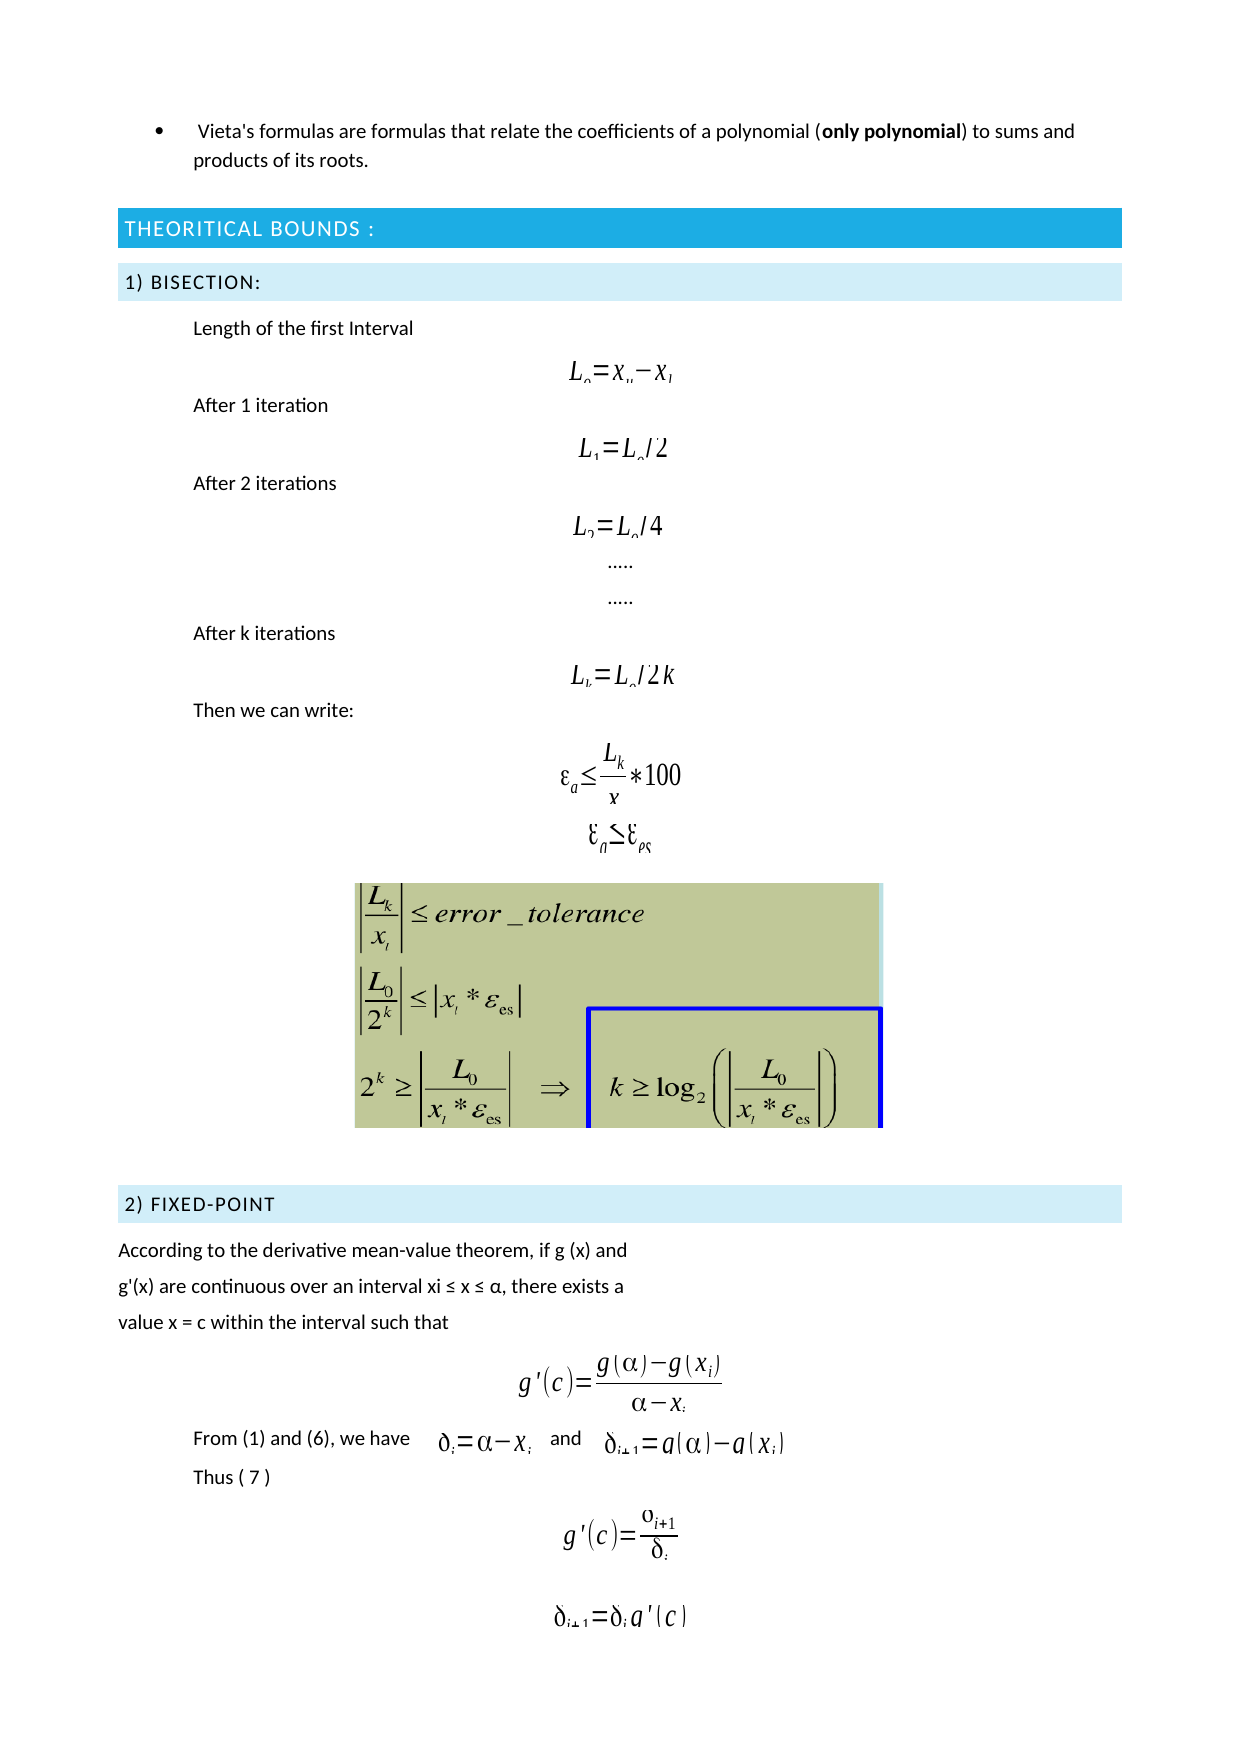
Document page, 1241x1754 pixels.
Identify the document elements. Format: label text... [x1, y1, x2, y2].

picture [354, 883, 884, 1128]
subtitle 1) Bisection: [124, 269, 1116, 294]
text value x = c within the interval such that [118, 1309, 1122, 1334]
text From (1) and (6), we have and [118, 1422, 1122, 1454]
text After 1 iteration [118, 393, 1122, 418]
text ..... [118, 548, 1122, 573]
text Thus ( 7 ) [118, 1464, 1122, 1490]
text ..... [118, 584, 1122, 609]
text Length of the first Interval [118, 315, 1122, 340]
text g'(x) are continuous over an interval xi ≤ x ≤ α, there exists a [118, 1273, 1122, 1298]
text According to the derivative mean-value theorem, if g (x) and [118, 1237, 1122, 1263]
list Vieta's formulas are formulas that relate the coefficients of a polynomial (only polynomial) to sums and products of its roots. [156, 118, 1122, 173]
text Then we can write: [118, 697, 1122, 723]
subtitle Theoritical bounds : [124, 214, 1116, 242]
text After k iterations [118, 620, 1122, 645]
text After 2 iterations [118, 470, 1122, 496]
subtitle 2) Fixed-point [124, 1191, 1116, 1217]
